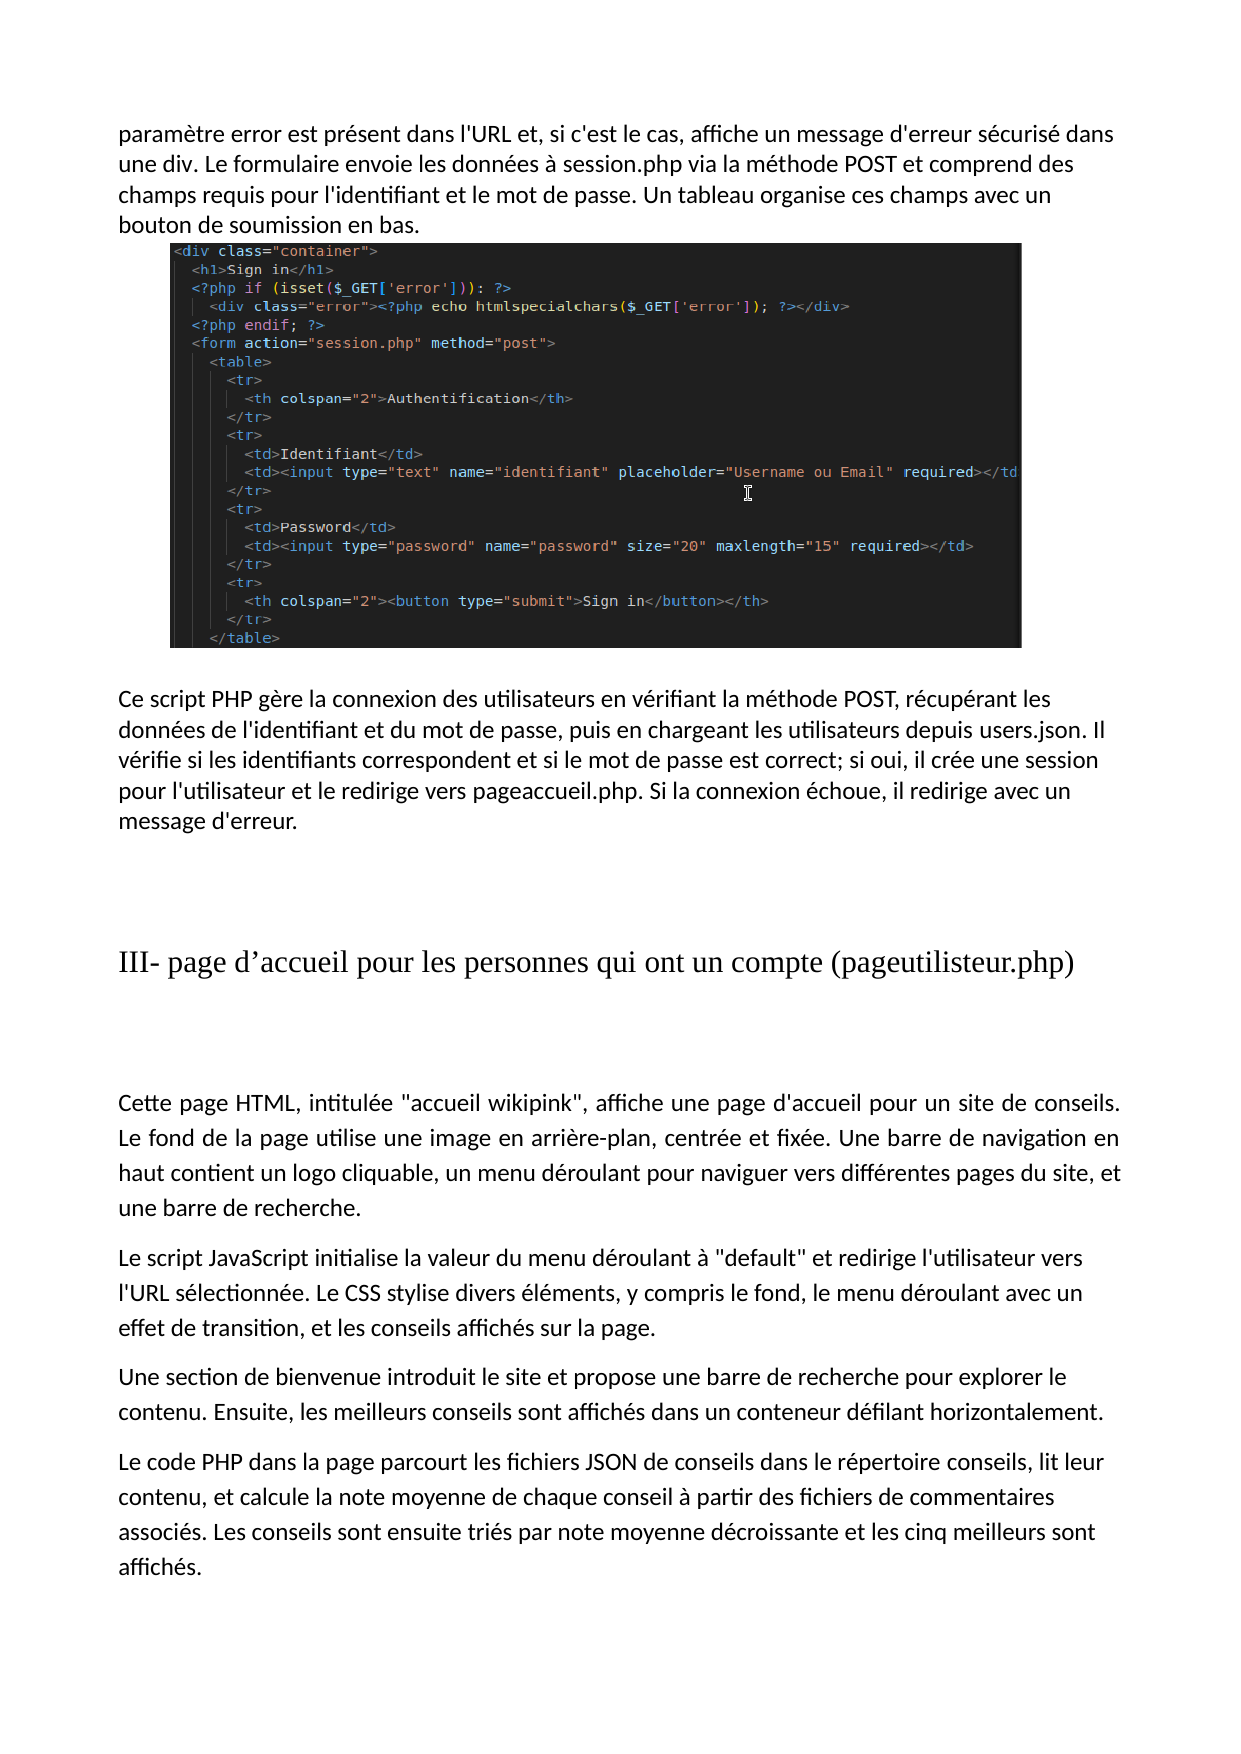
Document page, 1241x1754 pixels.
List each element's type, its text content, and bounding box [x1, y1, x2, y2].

text Cette page HTML, intitulée "accueil wikipink", affiche une page d'accueil pour un site de conseils. Le fond de la page utilise une image en arrière-plan, centrée et fixée. Une barre de navigation en haut contient un logo cliquable, un menu déroulant pour naviguer vers différentes pages du site, et une barre de recherche. [118, 1087, 1122, 1223]
text Ce script PHP gère la connexion des utilisateurs en vérifiant la méthode POST, récupérant les données de l'identifiant et du mot de passe, puis en chargeant les utilisateurs depuis users.json. Il vérifie si les identifiants correspondent et si le mot de passe est correct; si oui, il crée une session pour l'utilisateur et le redirige vers pageaccueil.php. Si la connexion échoue, il redirige avec un message d'erreur. [118, 683, 1122, 836]
text III- page d’accueil pour les personnes qui ont un compte (pageutilisteur.php) [118, 944, 1122, 979]
text paramètre error est présent dans l'URL et, si c'est le cas, affiche un message d'erreur sécurisé dans une div. Le formulaire envoie les données à session.php via la méthode POST et comprend des champs requis pour l'identifiant et le mot de passe. Un tableau organise ces champs avec un bouton de soumission en bas. [118, 118, 1122, 240]
text Une section de bienvenue introduit le site et propose une barre de recherche pour explorer le contenu. Ensuite, les meilleurs conseils sont affichés dans un conteneur défilant horizontalement. [118, 1362, 1122, 1427]
text Le code PHP dans la page parcourt les fichiers JSON de conseils dans le répertoire conseils, lit leur contenu, et calcule la note moyenne de chaque conseil à partir des fichiers de commentaires associés. Les conseils sont ensuite triés par note moyenne décroissante et les cinq meilleurs sont affichés. [118, 1446, 1122, 1582]
picture [170, 243, 1022, 648]
text Le script JavaScript initialise la valeur du menu déroulant à "default" et redirige l'utilisateur vers l'URL sélectionnée. Le CSS stylise divers éléments, y compris le fond, le menu déroulant avec un effet de transition, et les conseils affichés sur la page. [118, 1242, 1122, 1342]
